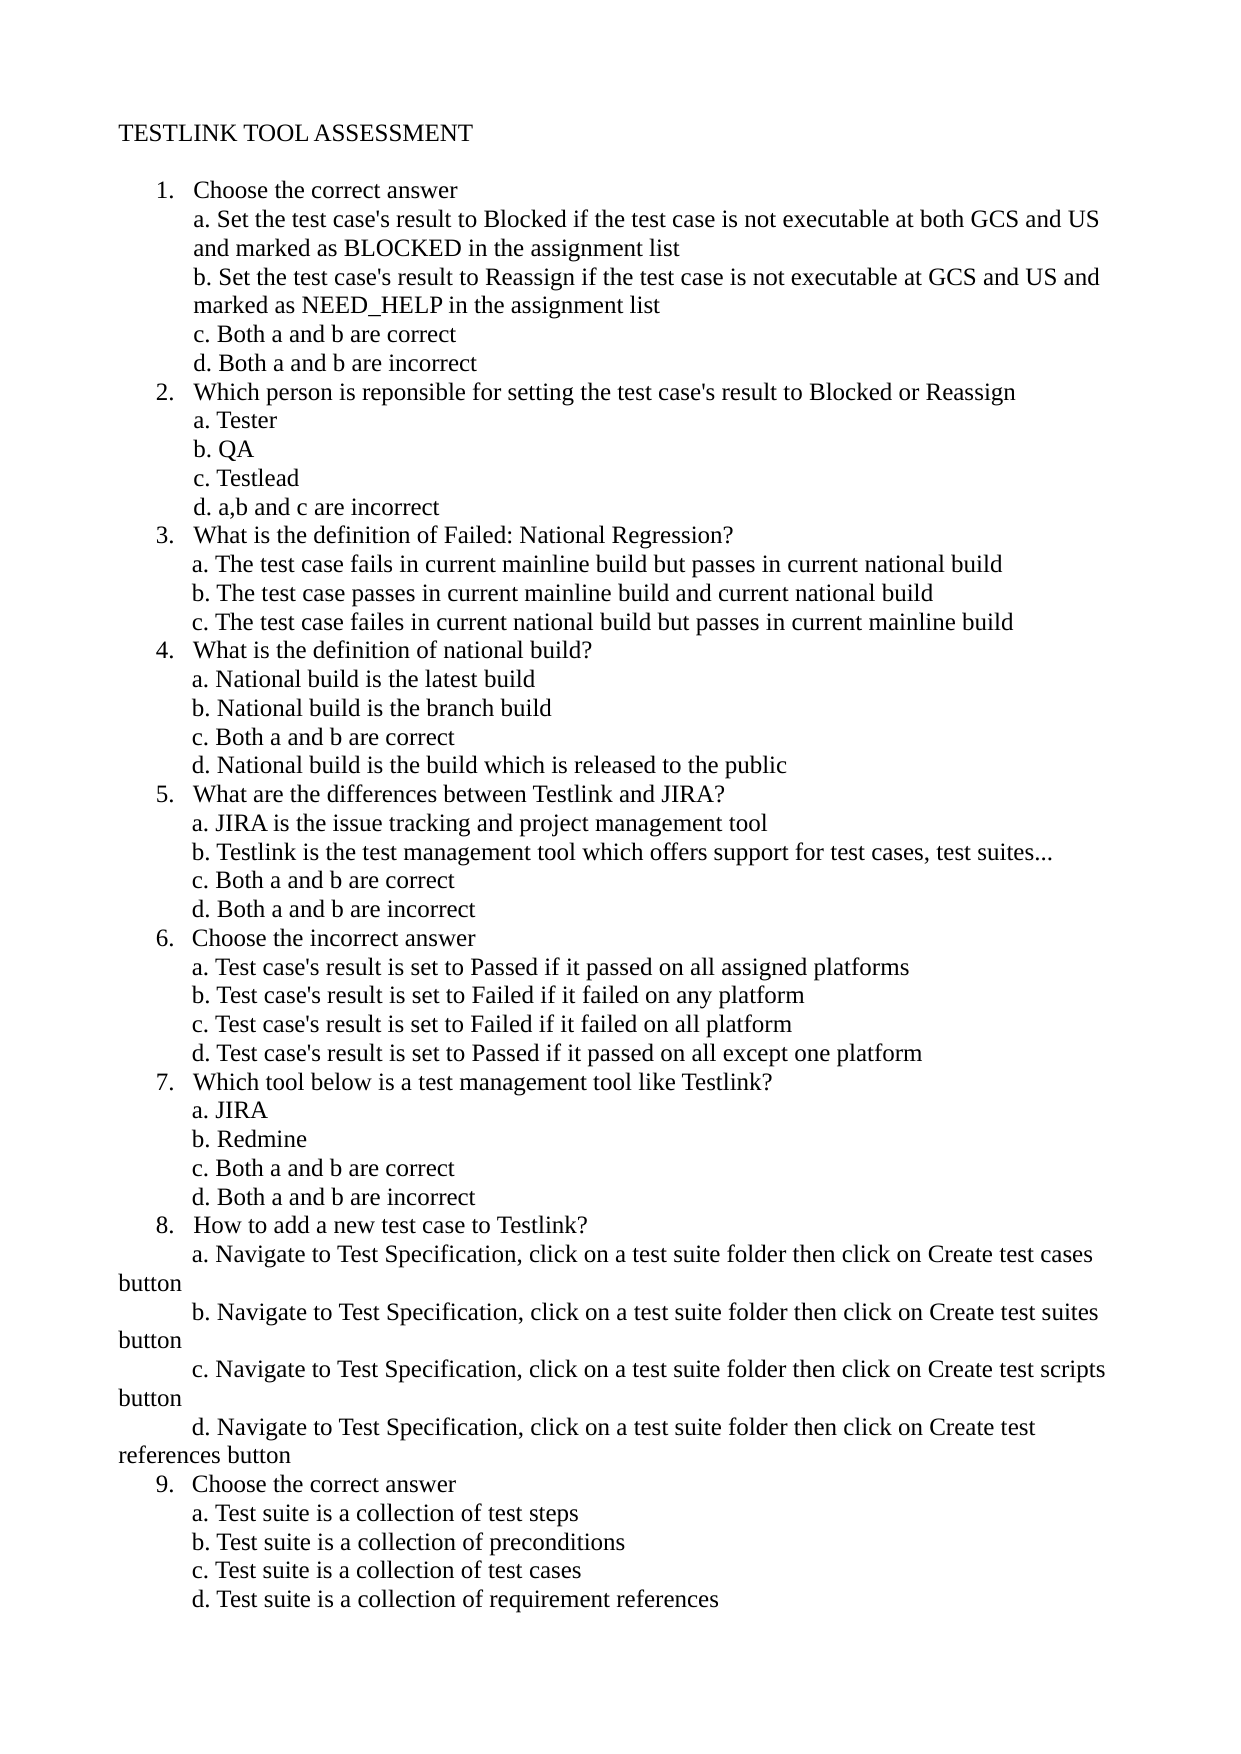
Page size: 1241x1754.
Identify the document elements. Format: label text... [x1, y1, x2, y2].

text b. Testlink is the test management tool which offers support for test cases, test suites... [118, 837, 1122, 866]
text c. Test suite is a collection of test cases [118, 1556, 1122, 1584]
text d. Test suite is a collection of requirement references [118, 1584, 1122, 1613]
list a. Set the test case's result to Blocked if the test case is not executable at both GCS and US and marked as BLOCKED in the assignment list [156, 204, 1122, 262]
text d. Both a and b are incorrect [118, 894, 1122, 923]
text 6. Choose the incorrect answer [118, 923, 1122, 952]
list b. QA [156, 434, 1122, 463]
list d. Both a and b are incorrect [156, 348, 1122, 377]
text d. Both a and b are incorrect [118, 1182, 1122, 1211]
text 9. Choose the correct answer [118, 1469, 1122, 1498]
text b. Redmine [118, 1124, 1122, 1153]
text a. JIRA [118, 1096, 1122, 1124]
text 7. Which tool below is a test management tool like Testlink? [118, 1067, 1122, 1096]
text a. National build is the latest build [118, 664, 1122, 693]
text a. The test case fails in current mainline build but passes in current national build [118, 549, 1122, 578]
text 5. What are the differences between Testlink and JIRA? [118, 779, 1122, 808]
text c. Test case's result is set to Failed if it failed on all platform [118, 1009, 1122, 1038]
list c. Testlead [156, 463, 1122, 492]
list d. a,b and c are incorrect [156, 492, 1122, 521]
text TESTLINK TOOL ASSESSMENT [118, 118, 1122, 147]
text b. The test case passes in current mainline build and current national build [118, 578, 1122, 607]
text b. Navigate to Test Specification, click on a test suite folder then click on Create test suites button [118, 1297, 1122, 1354]
text c. The test case failes in current national build but passes in current mainline build [118, 607, 1122, 636]
list Which person is reponsible for setting the test case's result to Blocked or Reassign [156, 377, 1122, 406]
text d. Navigate to Test Specification, click on a test suite folder then click on Create test references button [118, 1412, 1122, 1469]
text c. Navigate to Test Specification, click on a test suite folder then click on Create test scripts button [118, 1354, 1122, 1412]
text d. National build is the build which is released to the public [118, 751, 1122, 779]
list What is the definition of Failed: National Regression? [156, 521, 1122, 549]
text c. Both a and b are correct [118, 722, 1122, 751]
list c. Both a and b are correct [156, 319, 1122, 348]
text d. Test case's result is set to Passed if it passed on all except one platform [118, 1038, 1122, 1067]
text 4. What is the definition of national build? [118, 636, 1122, 664]
list Choose the correct answer [156, 176, 1122, 204]
text 8. How to add a new test case to Testlink? [118, 1211, 1122, 1239]
text a. Test case's result is set to Passed if it passed on all assigned platforms [118, 952, 1122, 981]
text c. Both a and b are correct [118, 1153, 1122, 1182]
list a. Tester [156, 406, 1122, 434]
text c. Both a and b are correct [118, 866, 1122, 894]
text a. JIRA is the issue tracking and project management tool [118, 808, 1122, 837]
list b. Set the test case's result to Reassign if the test case is not executable at GCS and US and marked as NEED_HELP in the assignment list [156, 262, 1122, 319]
text b. Test suite is a collection of preconditions [118, 1527, 1122, 1556]
text a. Navigate to Test Specification, click on a test suite folder then click on Create test cases button [118, 1239, 1122, 1297]
text a. Test suite is a collection of test steps [118, 1498, 1122, 1527]
text b. National build is the branch build [118, 693, 1122, 722]
text b. Test case's result is set to Failed if it failed on any platform [118, 981, 1122, 1009]
